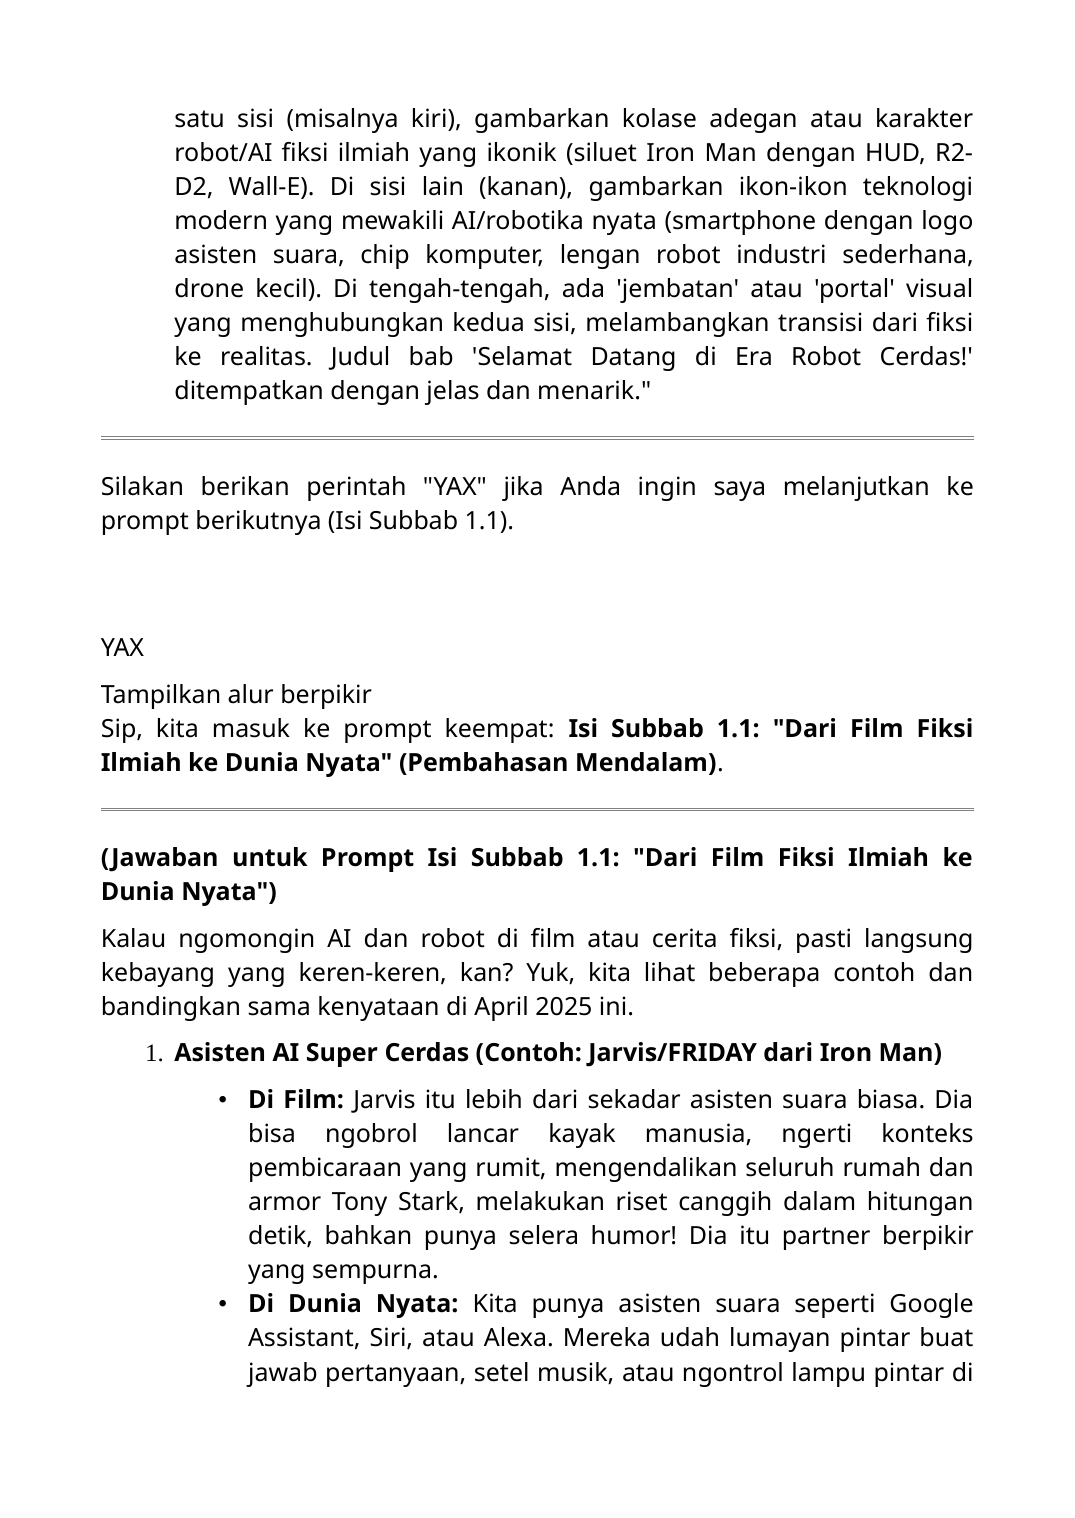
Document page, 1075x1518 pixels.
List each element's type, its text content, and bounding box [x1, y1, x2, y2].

list Di Film: Jarvis itu lebih dari sekadar asisten suara biasa. Dia bisa ngobrol lancar kayak manusia, ngerti konteks pembicaraan yang rumit, mengendalikan seluruh rumah dan armor Tony Stark, melakukan riset canggih dalam hitungan detik, bahkan punya selera humor! Dia itu partner berpikir yang sempurna. [218, 1082, 974, 1286]
text Kalau ngomongin AI dan robot di film atau cerita fiksi, pasti langsung kebayang yang keren-keren, kan? Yuk, kita lihat beberapa contoh dan bandingkan sama kenyataan di April 2025 ini. [101, 920, 974, 1023]
text YAX [101, 630, 974, 664]
text Tampilkan alur berpikir [101, 676, 974, 710]
text Silakan berikan perintah "YAX" jika Anda ingin saya melanjutkan ke prompt berikutnya (Isi Subbab 1.1). [101, 468, 974, 537]
list Asisten AI Super Cerdas (Contoh: Jarvis/FRIDAY dari Iron Man) [145, 1035, 974, 1069]
list satu sisi (misalnya kiri), gambarkan kolase adegan atau karakter robot/AI fiksi ilmiah yang ikonik (siluet Iron Man dengan HUD, R2-D2, Wall-E). Di sisi lain (kanan), gambarkan ikon-ikon teknologi modern yang mewakili AI/robotika nyata (smartphone dengan logo asisten suara, chip komputer, lengan robot industri sederhana, drone kecil). Di tengah-tengah, ada 'jembatan' atau 'portal' visual yang menghubungkan kedua sisi, melambangkan transisi dari fiksi ke realitas. Judul bab 'Selamat Datang di Era Robot Cerdas!' ditempatkan dengan jelas dan menarik." [145, 101, 974, 407]
text (Jawaban untuk Prompt Isi Subbab 1.1: "Dari Film Fiksi Ilmiah ke Dunia Nyata") [101, 840, 974, 908]
list Di Dunia Nyata: Kita punya asisten suara seperti Google Assistant, Siri, atau Alexa. Mereka udah lumayan pintar buat jawab pertanyaan, setel musik, atau ngontrol lampu pintar di [218, 1286, 974, 1388]
text Sip, kita masuk ke prompt keempat: Isi Subbab 1.1: "Dari Film Fiksi Ilmiah ke Dunia Nyata" (Pembahasan Mendalam). [101, 710, 974, 778]
